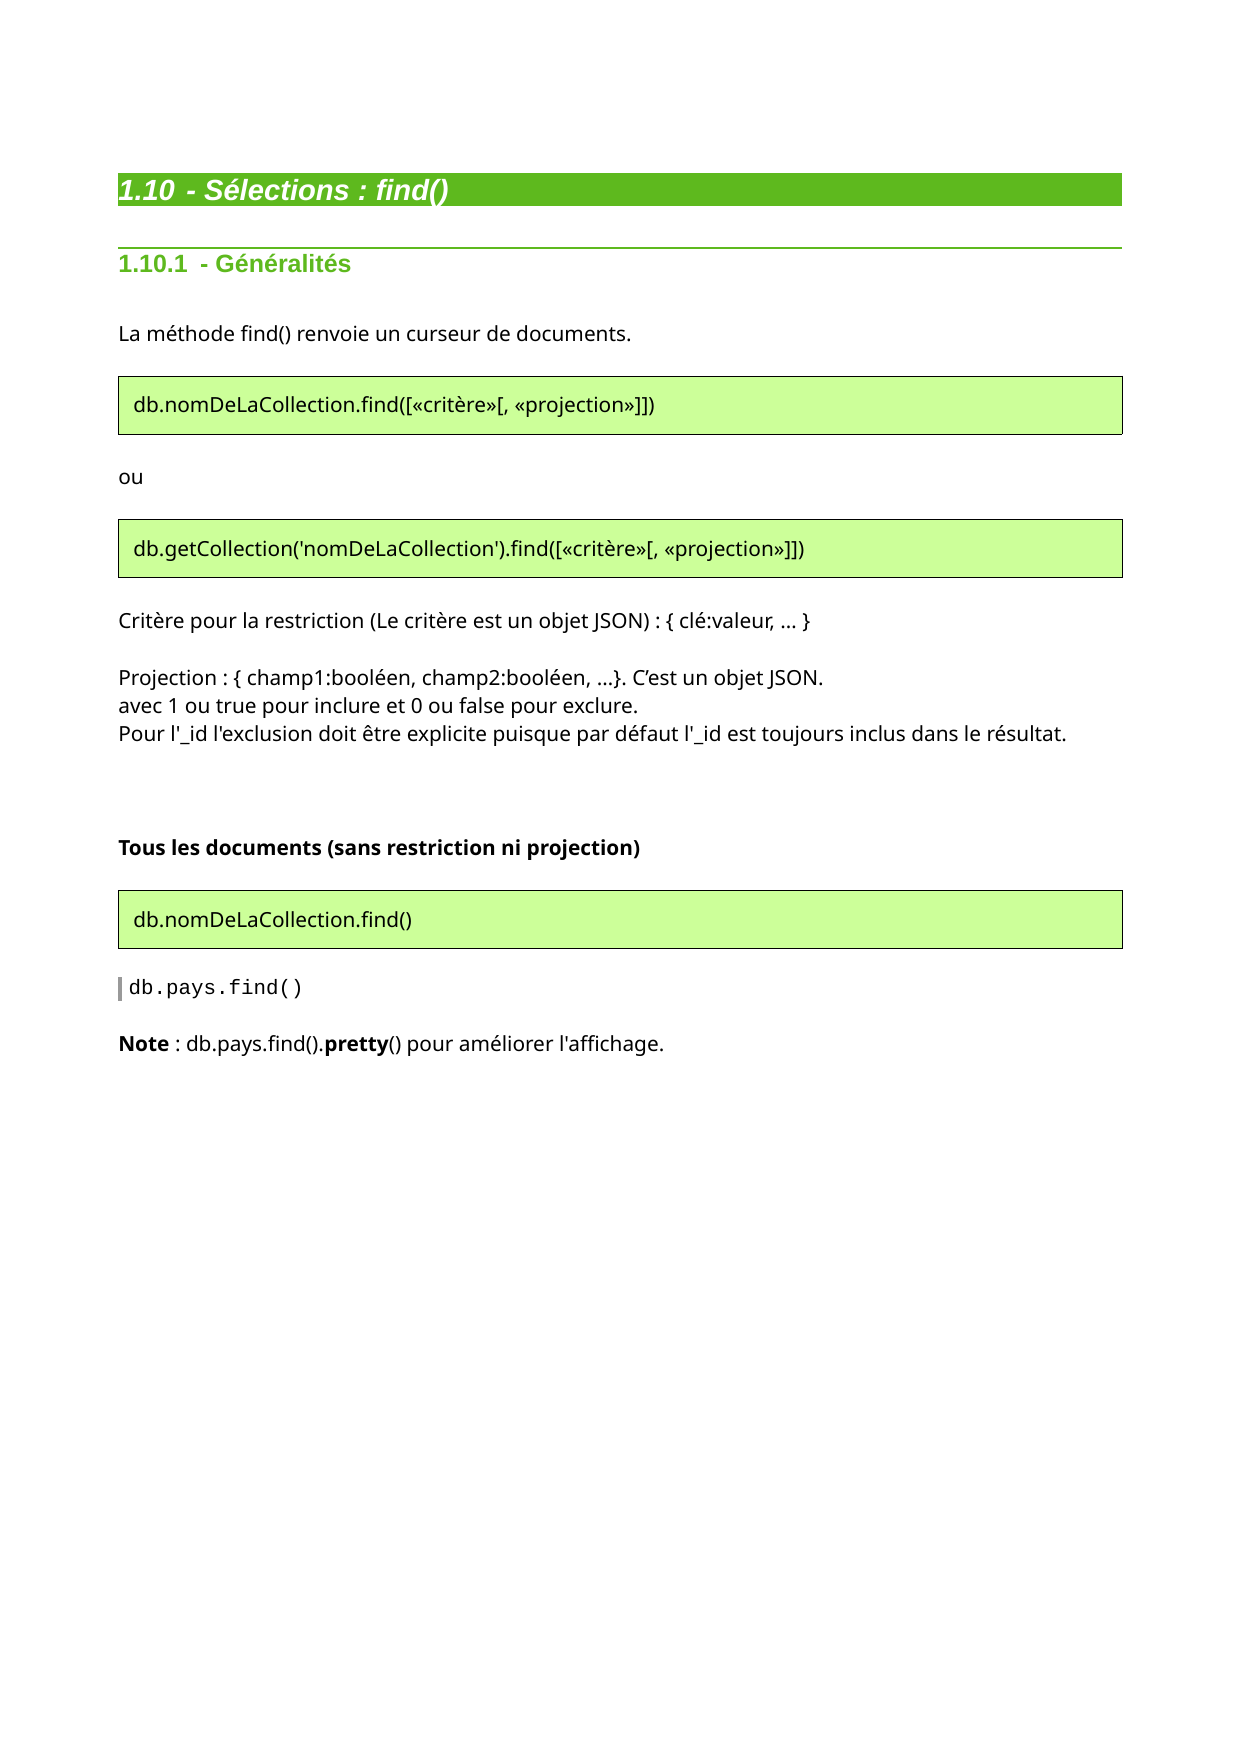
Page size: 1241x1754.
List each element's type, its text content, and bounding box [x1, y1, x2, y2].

text Projection : { champ1:booléen, champ2:booléen, …}. C’est un objet JSON. [118, 663, 1122, 691]
text Critère pour la restriction (Le critère est un objet JSON) : { clé:valeur, … } [118, 606, 1122, 634]
text Tous les documents (sans restriction ni projection) [118, 833, 1122, 862]
text ou [118, 462, 1122, 491]
text Note : db.pays.find().pretty() pour améliorer l'affichage. [118, 1029, 1122, 1057]
text La méthode find() renvoie un curseur de documents. [118, 319, 1122, 347]
text db.getCollection('nomDeLaCollection').find([«critère»[, «projection»]]) [119, 520, 1122, 577]
subtitle - Sélections : find() [118, 173, 1122, 206]
text db.pays.find() [122, 977, 1122, 1001]
text db.nomDeLaCollection.find([«critère»[, «projection»]]) [119, 377, 1122, 434]
text avec 1 ou true pour inclure et 0 ou false pour exclure. [118, 691, 1122, 719]
text db.nomDeLaCollection.find() [119, 891, 1122, 948]
text Pour l'_id l'exclusion doit être explicite puisque par défaut l'_id est toujours inclus dans le résultat. [118, 719, 1122, 748]
subtitle - Généralités [118, 249, 1122, 278]
